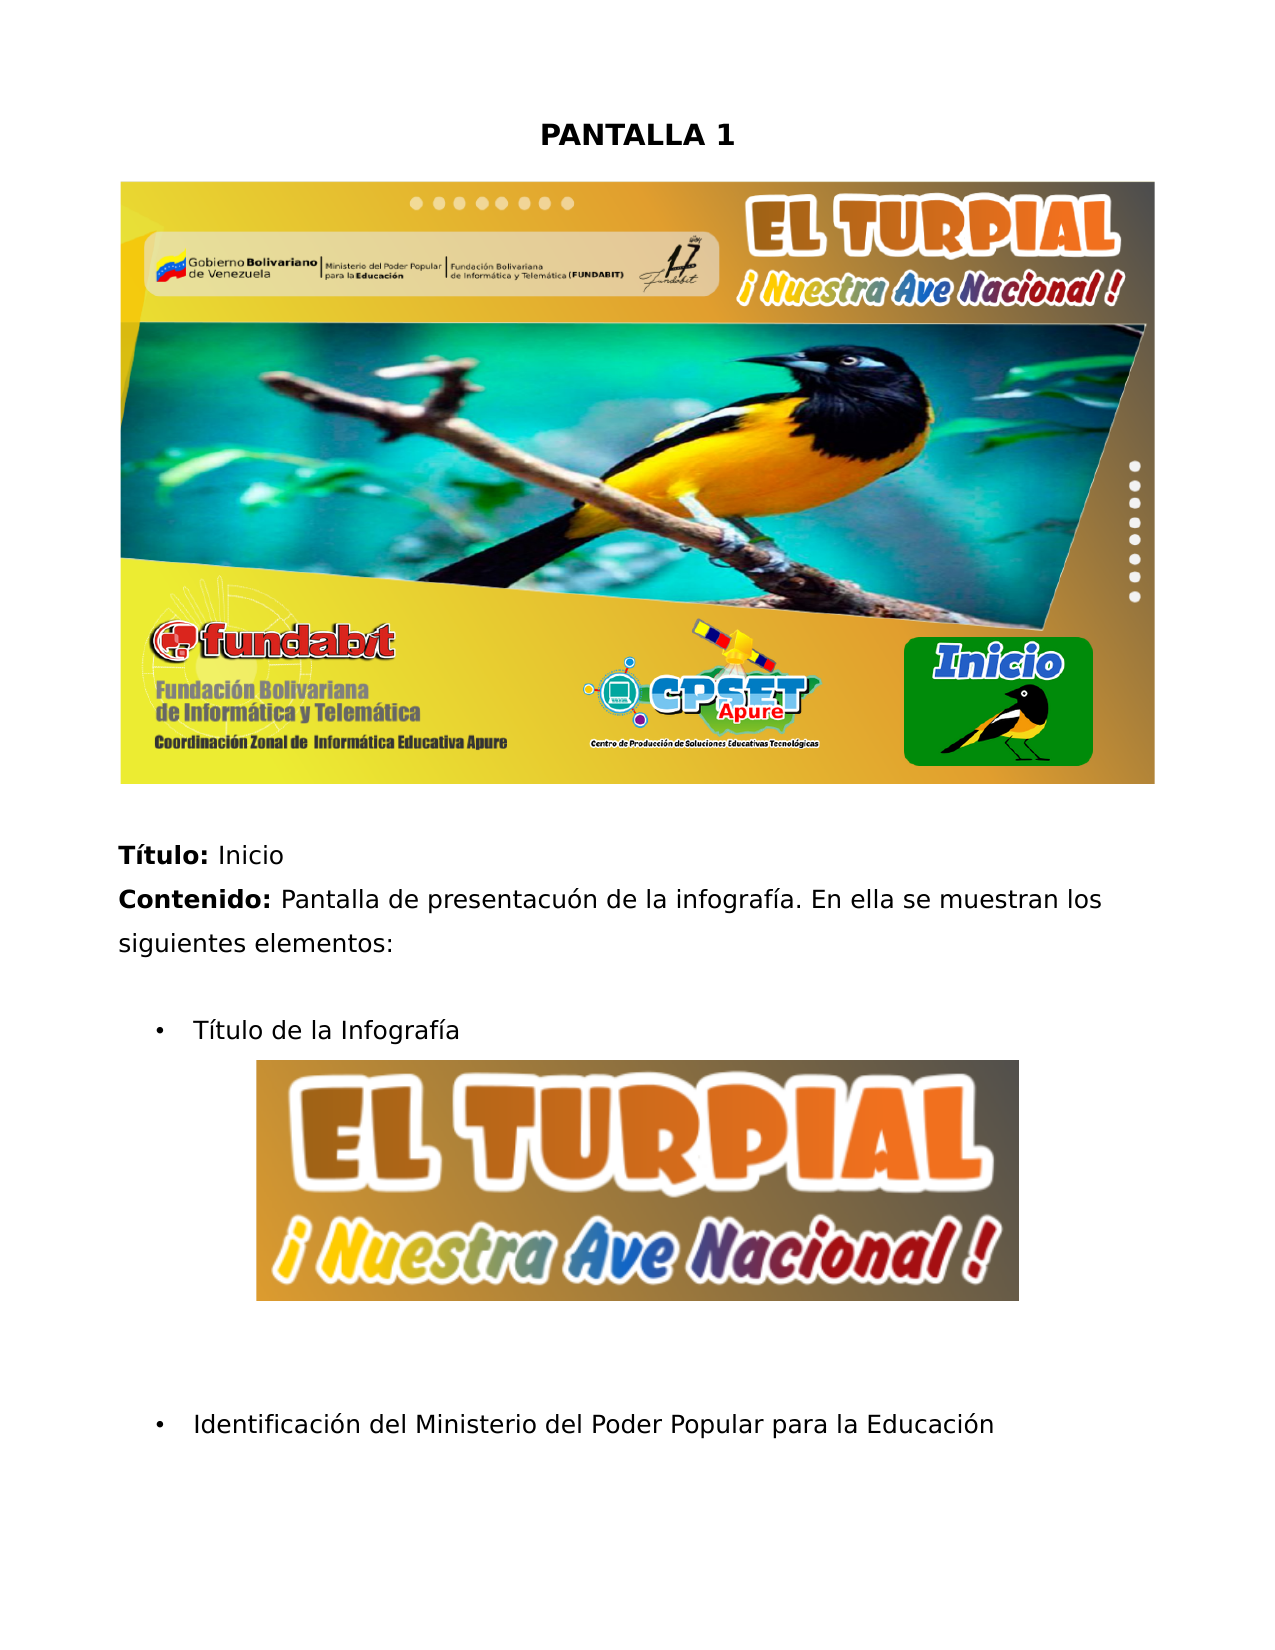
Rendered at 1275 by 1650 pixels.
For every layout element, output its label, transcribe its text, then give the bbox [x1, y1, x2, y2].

text Título: Inicio [118, 841, 1157, 871]
text Contenido: Pantalla de presentacuón de la infografía. En ella se muestran los siguientes elementos: [118, 885, 1157, 958]
text PANTALLA 1 [118, 118, 1157, 152]
list Título de la Infografía [156, 1016, 1157, 1046]
list Identificación del Ministerio del Poder Popular para la Educación [156, 1410, 1157, 1439]
picture [120, 181, 1155, 784]
picture [256, 1060, 1019, 1301]
